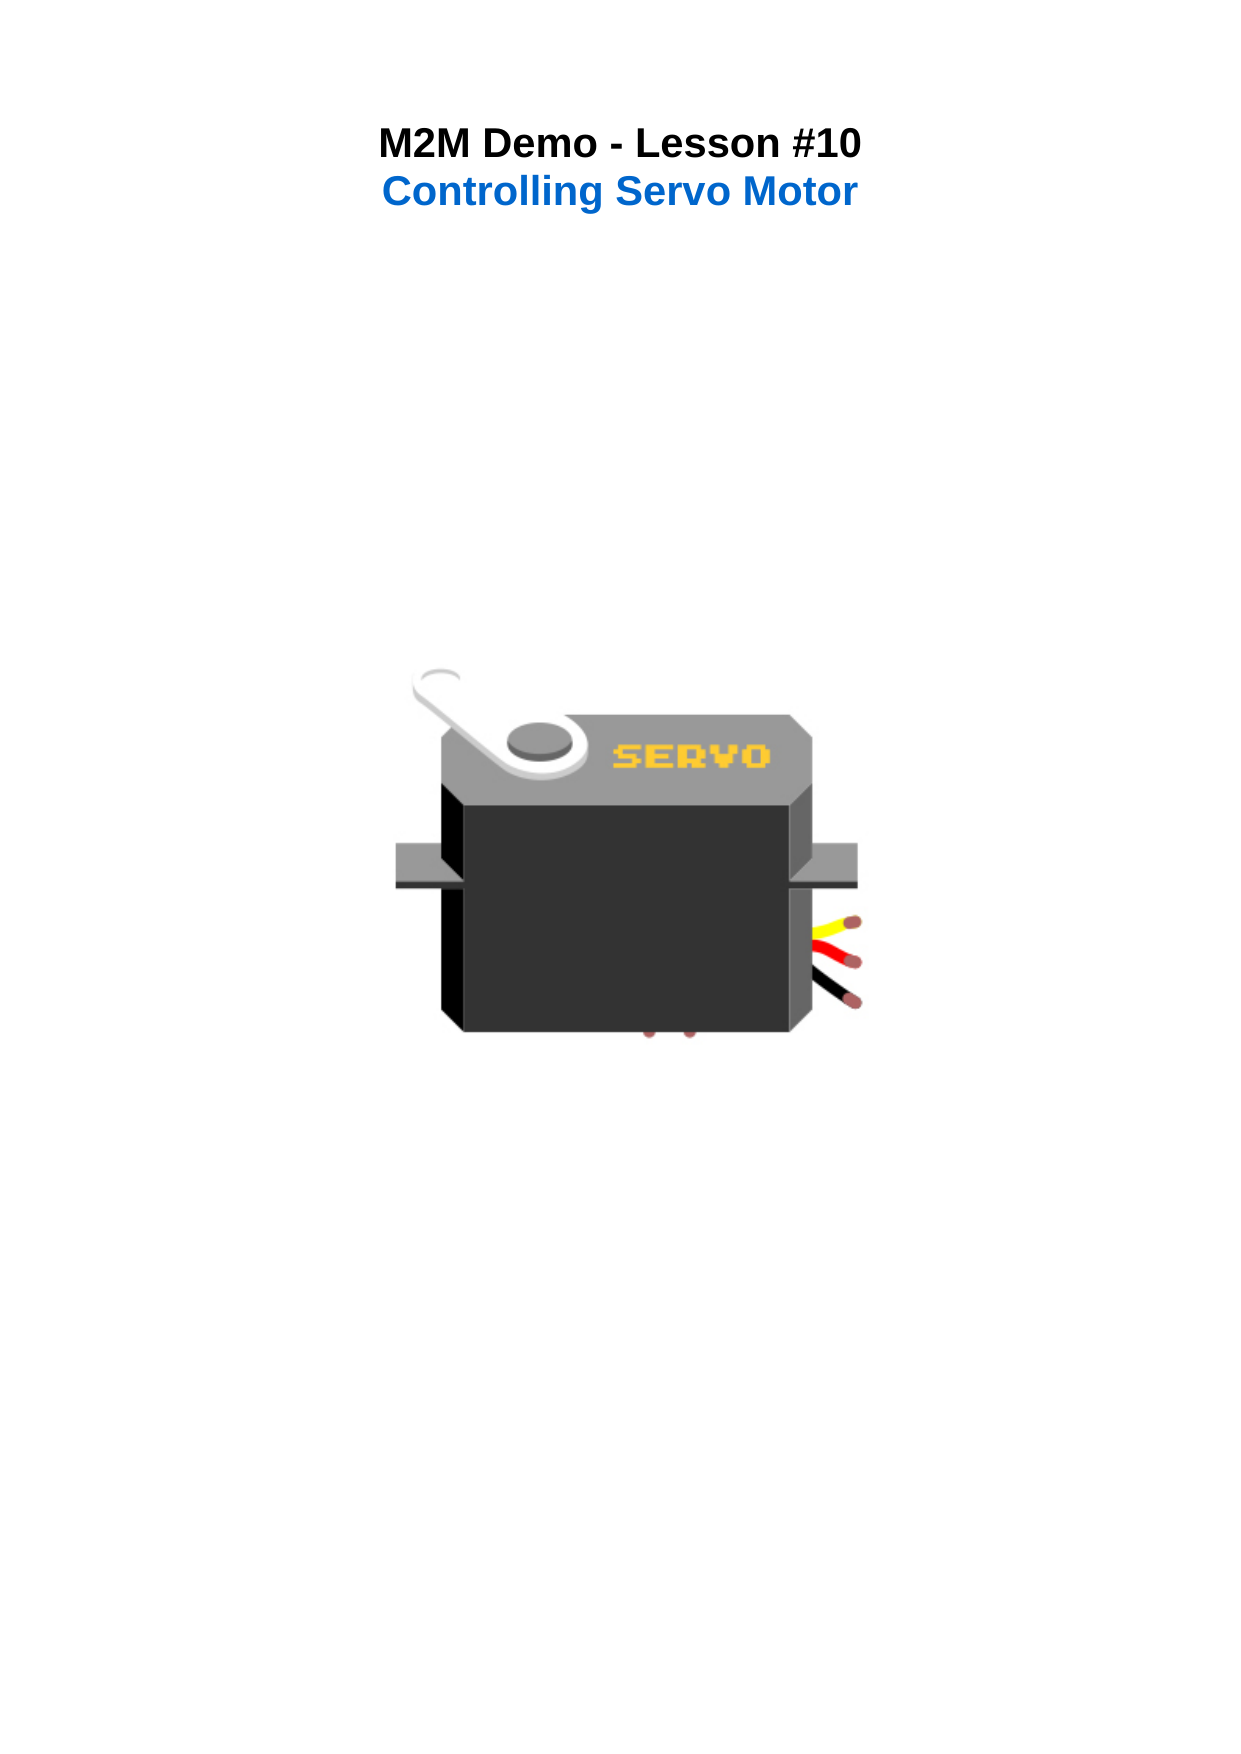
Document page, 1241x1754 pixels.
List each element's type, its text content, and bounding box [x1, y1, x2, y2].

text Controlling Servo Motor [118, 166, 1122, 214]
text M2M Demo - Lesson #10 [118, 118, 1122, 166]
